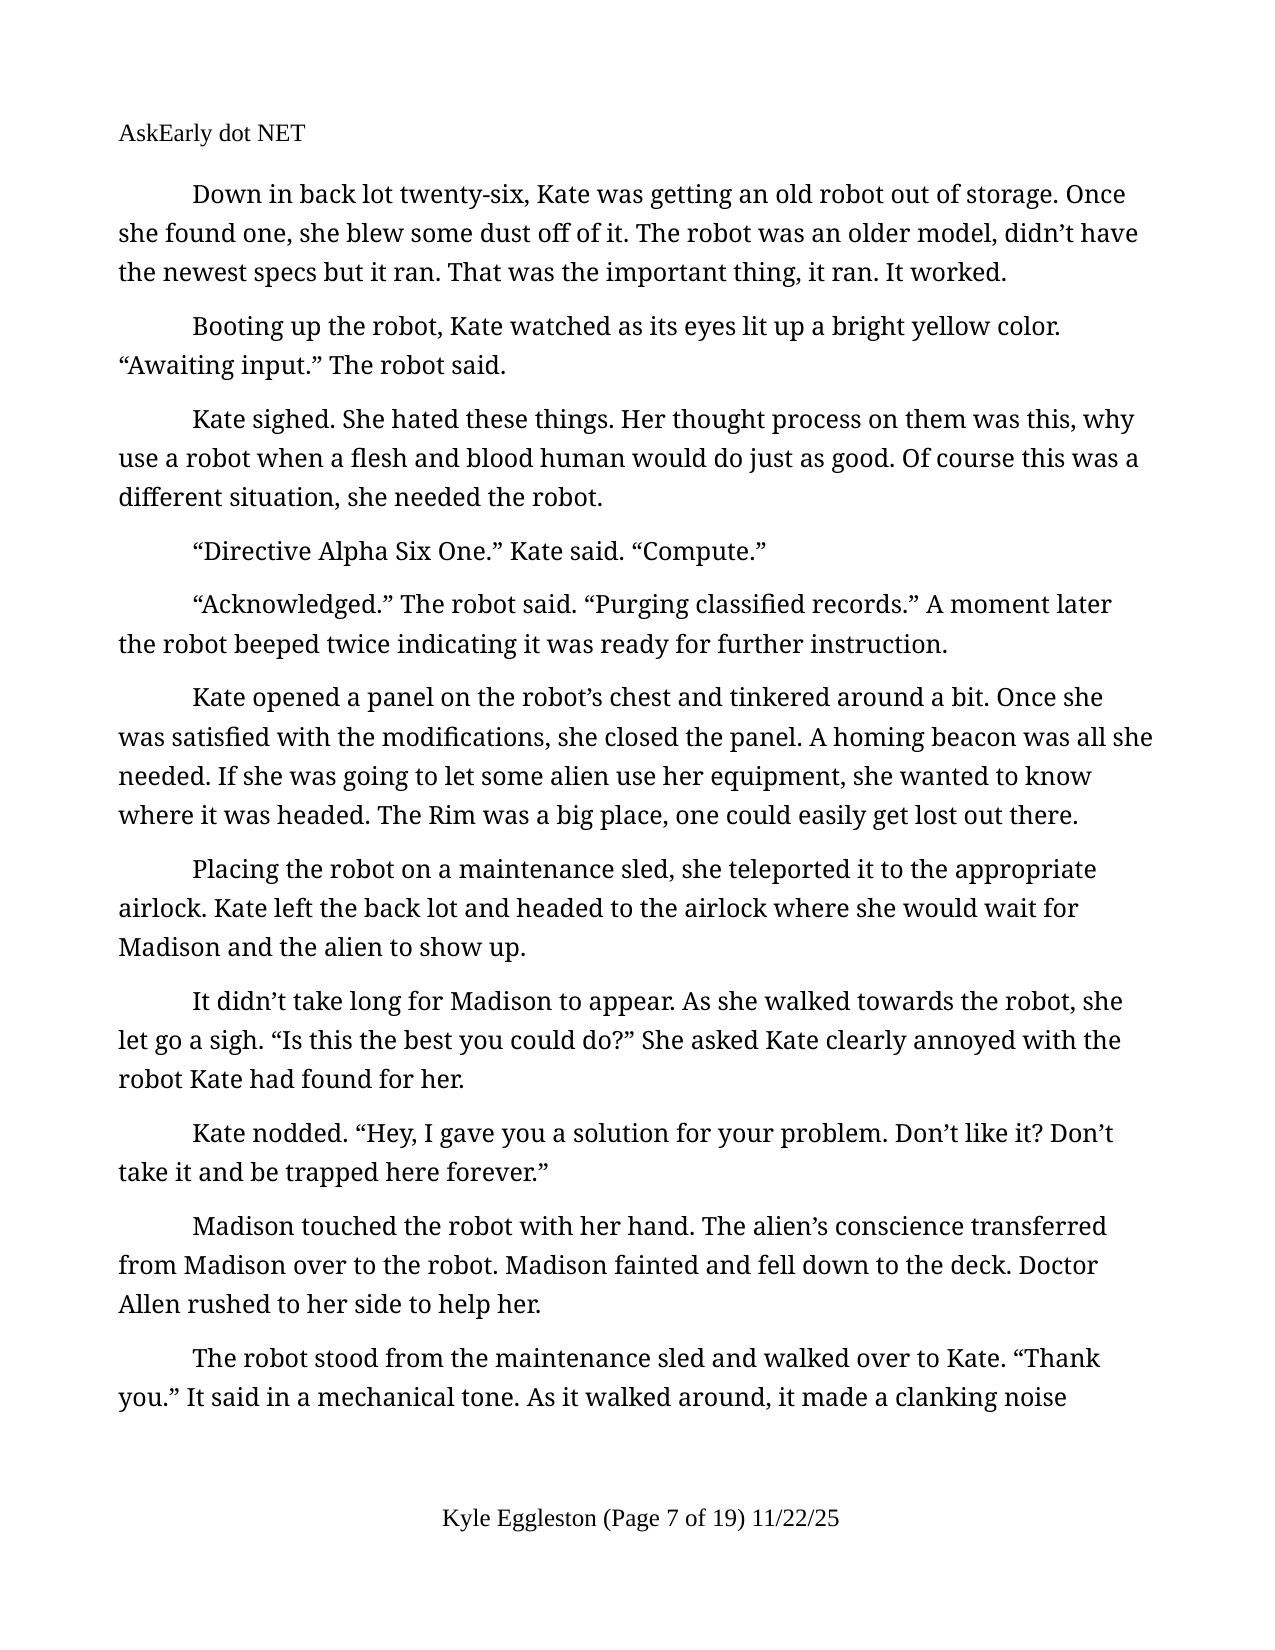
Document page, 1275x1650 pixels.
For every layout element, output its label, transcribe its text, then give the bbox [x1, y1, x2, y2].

text “Directive Alpha Six One.” Kate said. “Compute.” [118, 533, 1157, 567]
text Down in back lot twenty-six, Kate was getting an old robot out of storage. Once she found one, she blew some dust off of it. The robot was an older model, didn’t have the newest specs but it ran. That was the important thing, it ran. It worked. [118, 176, 1157, 289]
text Kate sighed. She hated these things. Her thought process on them was this, why use a robot when a flesh and blood human would do just as good. Of course this was a different situation, she needed the robot. [118, 401, 1157, 514]
text The robot stood from the maintenance sled and walked over to Kate. “Thank you.” It said in a mechanical tone. As it walked around, it made a clanking noise [118, 1341, 1157, 1414]
text “Acknowledged.” The robot said. “Purging classified records.” A moment later the robot beeped twice indicating it was ready for further instruction. [118, 587, 1157, 660]
text It didn’t take long for Madison to appear. As she walked towards the robot, she let go a sigh. “Is this the best you could do?” She asked Kate clearly annoyed with the robot Kate had found for her. [118, 983, 1157, 1096]
text Kate nodded. “Hey, I gave you a solution for your problem. Don’t like it? Don’t take it and be trapped here forever.” [118, 1116, 1157, 1189]
text Kate opened a panel on the robot’s chest and tinkered around a bit. Once she was satisfied with the modifications, she closed the panel. A homing beacon was all she needed. If she was going to let some alien use her equipment, she wanted to know where it was headed. The Rim was a big place, one could easily get lost out there. [118, 680, 1157, 832]
text Madison touched the robot with her hand. The alien’s conscience transferred from Madison over to the robot. Madison fainted and fell down to the deck. Doctor Allen rushed to her side to help her. [118, 1208, 1157, 1321]
text Placing the robot on a maintenance sled, she teleported it to the appropriate airlock. Kate left the back lot and headed to the airlock where she would wait for Madison and the alien to show up. [118, 851, 1157, 964]
text Booting up the robot, Kate watched as its eyes lit up a bright yellow color. “Awaiting input.” The robot said. [118, 308, 1157, 382]
